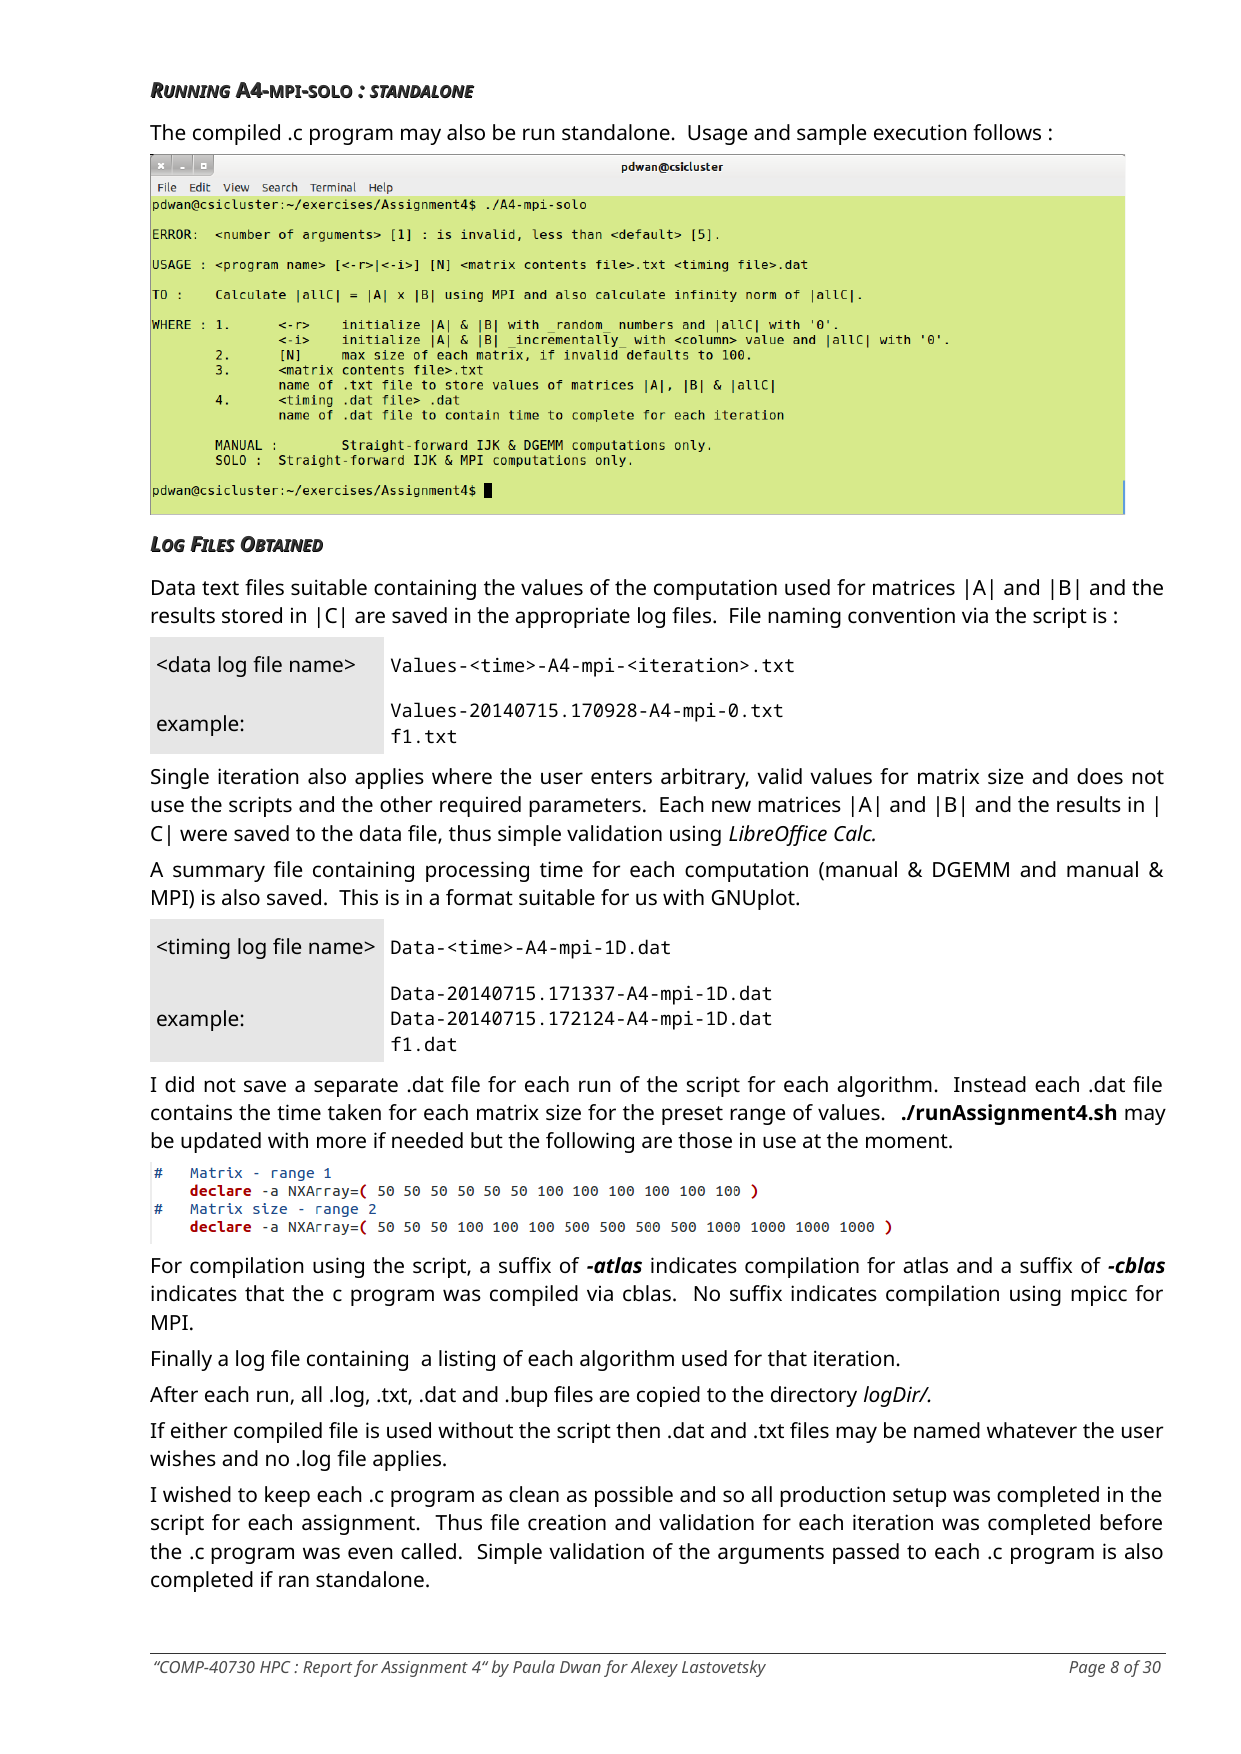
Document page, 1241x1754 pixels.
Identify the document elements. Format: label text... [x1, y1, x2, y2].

text Data text files suitable containing the values of the computation used for matrices |A| and |B| and the results stored in |C| are saved in the appropriate log files. File naming convention via the script is : [150, 573, 1166, 630]
text The compiled .c program may also be run standalone. Usage and sample execution follows : [150, 118, 1166, 147]
text Single iteration also applies where the user enters arbitrary, valid values for matrix size and does not use the scripts and the other required parameters. Each new matrices |A| and |B| and the results in |C| were saved to the data file, thus simple validation using LibreOffice Calc. [150, 762, 1166, 847]
table_cell Data-20140715.171337-A4-mpi-1D.dat Data-20140715.172124-A4-mpi-1D.dat f1.dat [384, 974, 1166, 1062]
text For compilation using the script, a suffix of -atlas indicates compilation for atlas and a suffix of -cblas indicates that the c program was compiled via cblas. No suffix indicates compilation using mpicc for MPI. [150, 1251, 1166, 1336]
subtitle Running A4-mpi-solo : standalone [150, 75, 1166, 103]
text A summary file containing processing time for each computation (manual & DGEMM and manual & MPI) is also saved. This is in a format suitable for us with GNUplot. [150, 855, 1166, 912]
picture [150, 1162, 901, 1244]
table_header Data-<time>-A4-mpi-1D.dat [384, 919, 1166, 974]
subtitle Log Files Obtained [150, 529, 1166, 558]
table_header <data log file name> [150, 637, 384, 692]
text I wished to keep each .c program as clean as possible and so all production setup was completed in the script for each assignment. Thus file creation and validation for each iteration was completed before the .c program was even called. Simple validation of the arguments passed to each .c program is also completed if ran standalone. [150, 1480, 1166, 1594]
table_cell Values-20140715.170928-A4-mpi-0.txt f1.txt [384, 692, 1166, 754]
table_cell example: [150, 692, 384, 754]
text I did not save a separate .dat file for each run of the script for each algorithm. Instead each .dat file contains the time taken for each matrix size for the preset range of values. ./runAssignment4.sh may be updated with more if needed but the following are those in use at the moment. [150, 1070, 1166, 1155]
table_header <timing log file name> [150, 919, 384, 974]
picture [150, 154, 1125, 515]
text Finally a log file containing a listing of each algorithm used for that iteration. [150, 1344, 1166, 1372]
table_cell example: [150, 974, 384, 1062]
text After each run, all .log, .txt, .dat and .bup files are copied to the directory logDir/. [150, 1380, 1166, 1408]
table_header Values-<time>-A4-mpi-<iteration>.txt [384, 637, 1166, 692]
text If either compiled file is used without the script then .dat and .txt files may be named whatever the user wishes and no .log file applies. [150, 1416, 1166, 1473]
